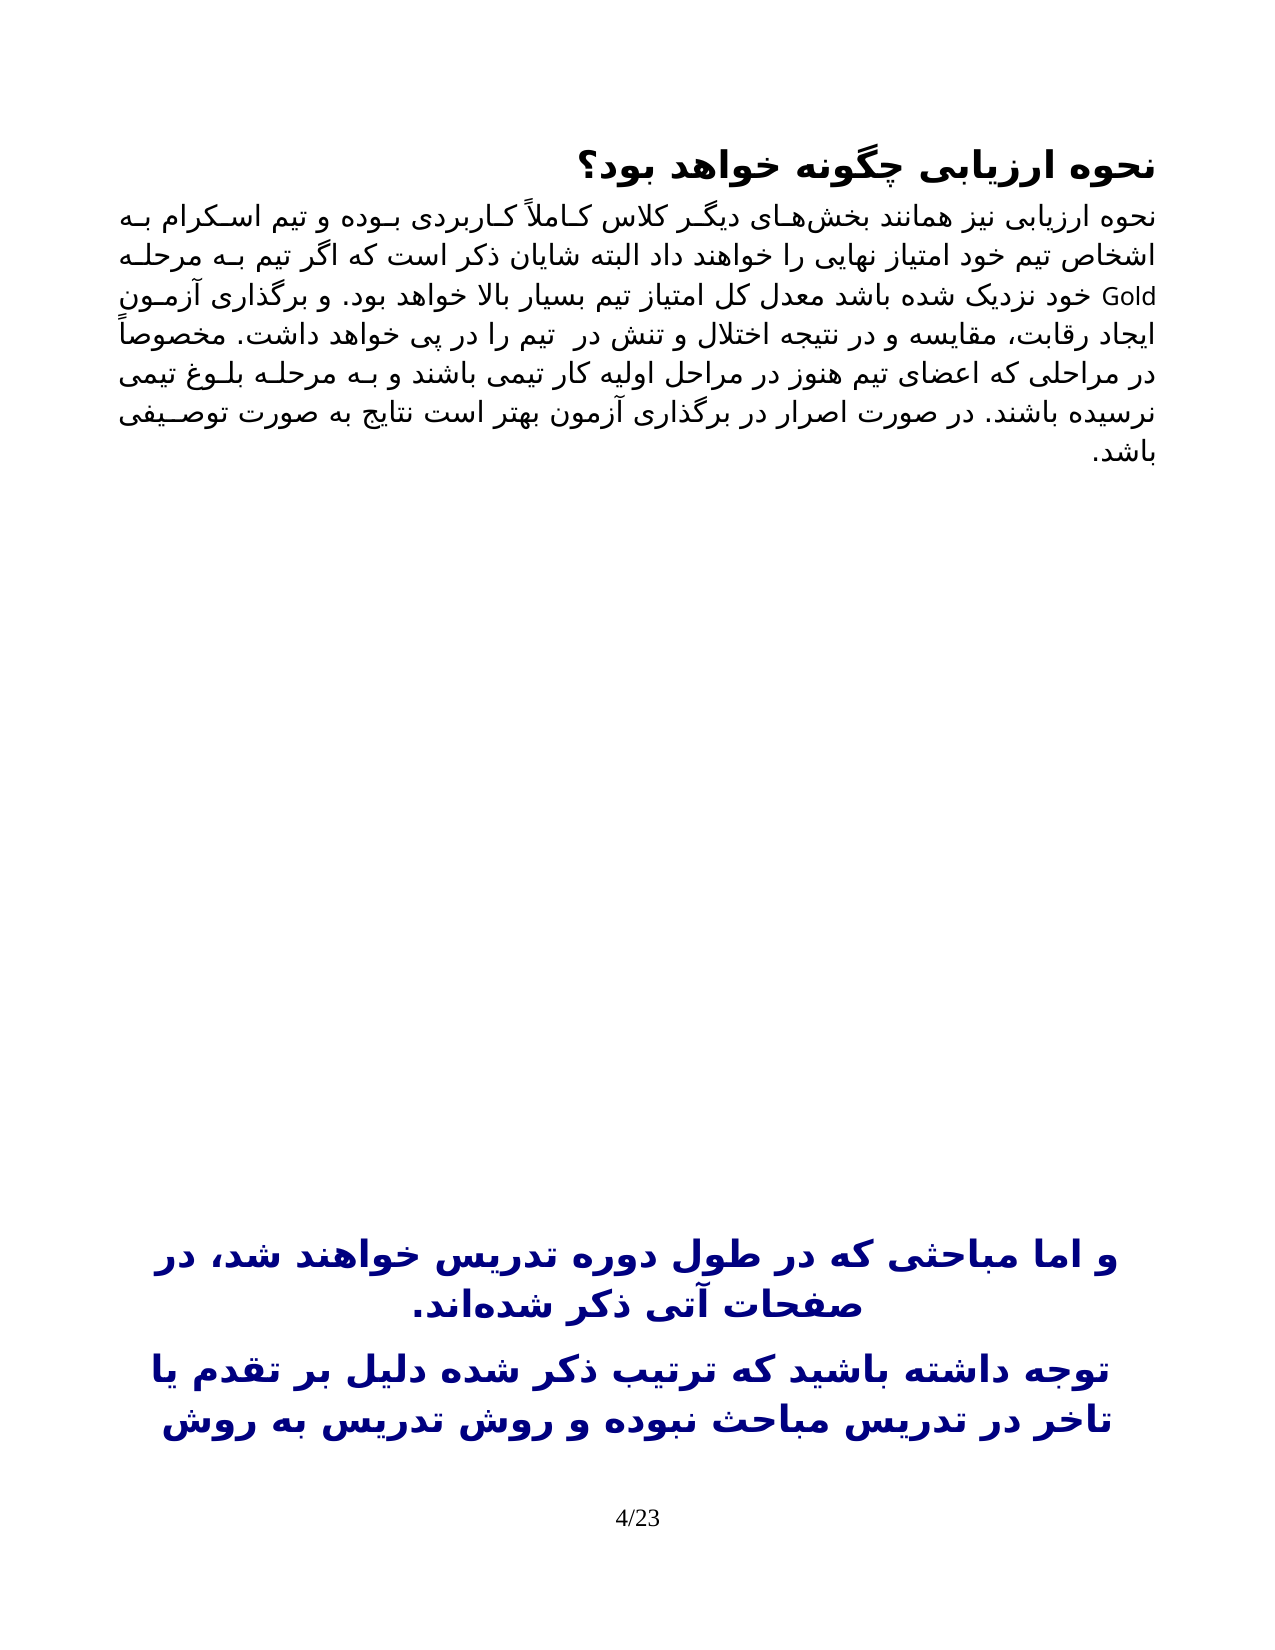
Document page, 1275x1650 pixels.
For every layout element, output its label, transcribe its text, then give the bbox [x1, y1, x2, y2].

text و اما مباحثی که در طول دوره تدریس خواهند شد، در صفحات آتی ذکر شده‌اند. [118, 1232, 1157, 1326]
text نحوه ارزیابی نیز همانند بخش‌های دیگر کلاس کاملاً کاربردی بوده و تیم اسکرام به اشخاص تیم خود امتیاز نهایی را خواهند داد البته شایان ذکر است که اگر تیم به مرحله Gold خود نزدیک شده باشد معدل کل امتیاز تیم بسیار بالا خواهد بود. و برگذاری آزمون ایجاد رقابت، مقایسه و در نتیجه اختلال و تنش در تیم را در پی خواهد داشت. مخصوصاً در مراحلی که اعضای تیم هنوز در مراحل اولیه کار تیمی باشند و به مرحله بلوغ تیمی نرسیده باشند. در صورت اصرار در برگذاری آزمون بهتر است نتایج به صورت توصیفی باشد. [118, 200, 1157, 468]
text توجه داشته باشید که ترتیب ذکر شده دلیل بر تقدم یا تاخر در تدریس مباحث نبوده و روش تدریس به روش iterative and incremental در چندین و چند مرحله اتفاق خواهدافتاد. این حالت در مورد مباحث تدریس در هر بخش نیز کاملاً صادق است. [118, 1347, 1157, 1441]
subtitle نحوه ارزیابی چگونه خواهد بود؟ [118, 143, 1157, 187]
